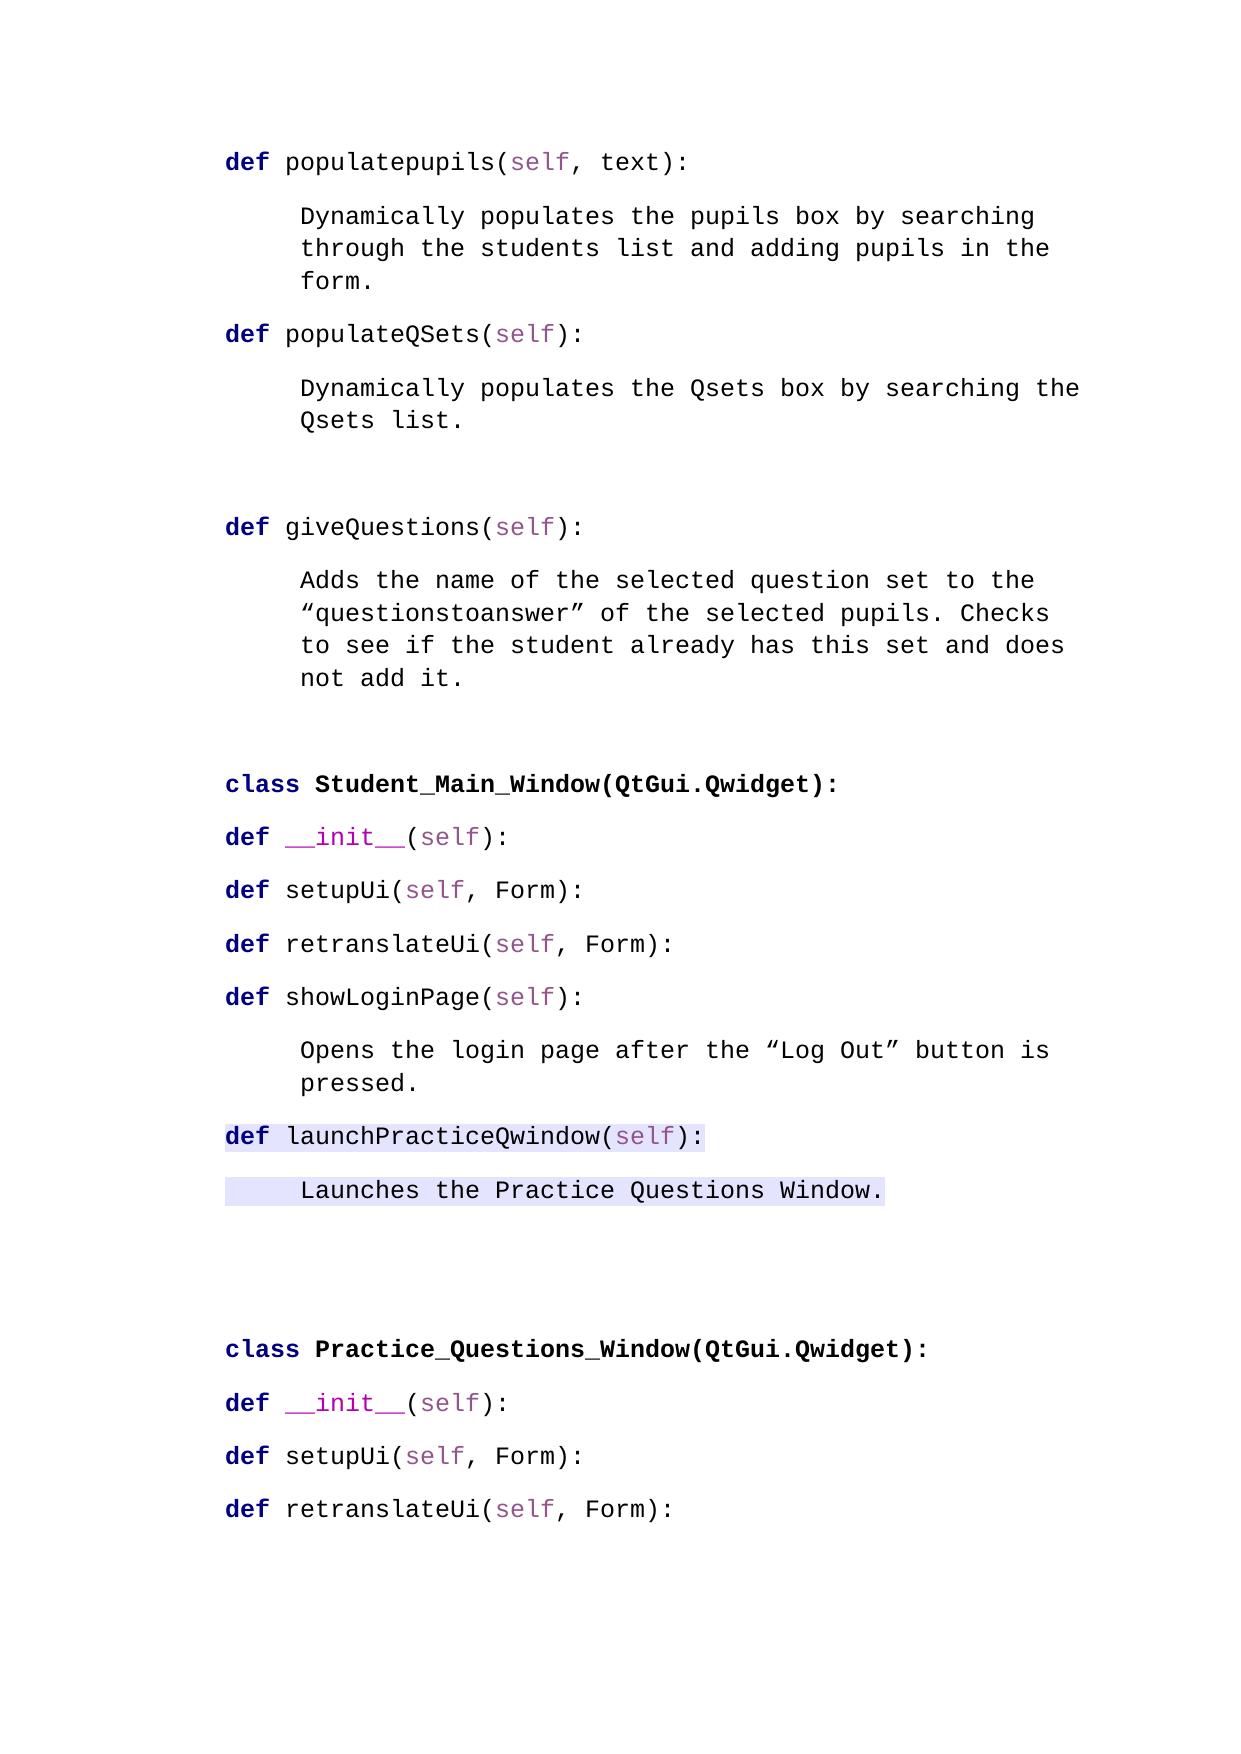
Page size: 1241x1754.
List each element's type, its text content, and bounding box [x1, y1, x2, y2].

text def setupUi(self, Form): [225, 1444, 1090, 1472]
text def populatepupils(self, text): [150, 150, 1090, 178]
text Launches the Practice Questions Window. [225, 1177, 1090, 1206]
text def showLoginPage(self): [225, 985, 1090, 1013]
text def launchPracticeQwindow(self): [225, 1124, 1090, 1152]
text def __init__(self): [225, 825, 1090, 853]
text Adds the name of the selected question set to the “questionstoanswer” of the selected pupils. Checks to see if the student already has this set and does not add it. [225, 568, 1090, 693]
text def populateQSets(self): [150, 322, 1090, 350]
text def setupUi(self, Form): [225, 878, 1090, 906]
text def giveQuestions(self): [150, 514, 1090, 542]
text Dynamically populates the Qsets box by searching the Qsets list. [150, 375, 1090, 436]
text class Practice_Questions_Window(QtGui.Qwidget): [225, 1337, 1090, 1365]
text class Student_Main_Window(QtGui.Qwidget): [225, 771, 1090, 800]
text def retranslateUi(self, Form): [225, 1497, 1090, 1525]
text Dynamically populates the pupils box by searching through the students list and adding pupils in the form. [150, 203, 1090, 297]
text Opens the login page after the “Log Out” button is pressed. [225, 1038, 1090, 1099]
text def __init__(self): [225, 1390, 1090, 1419]
text def retranslateUi(self, Form): [225, 931, 1090, 960]
